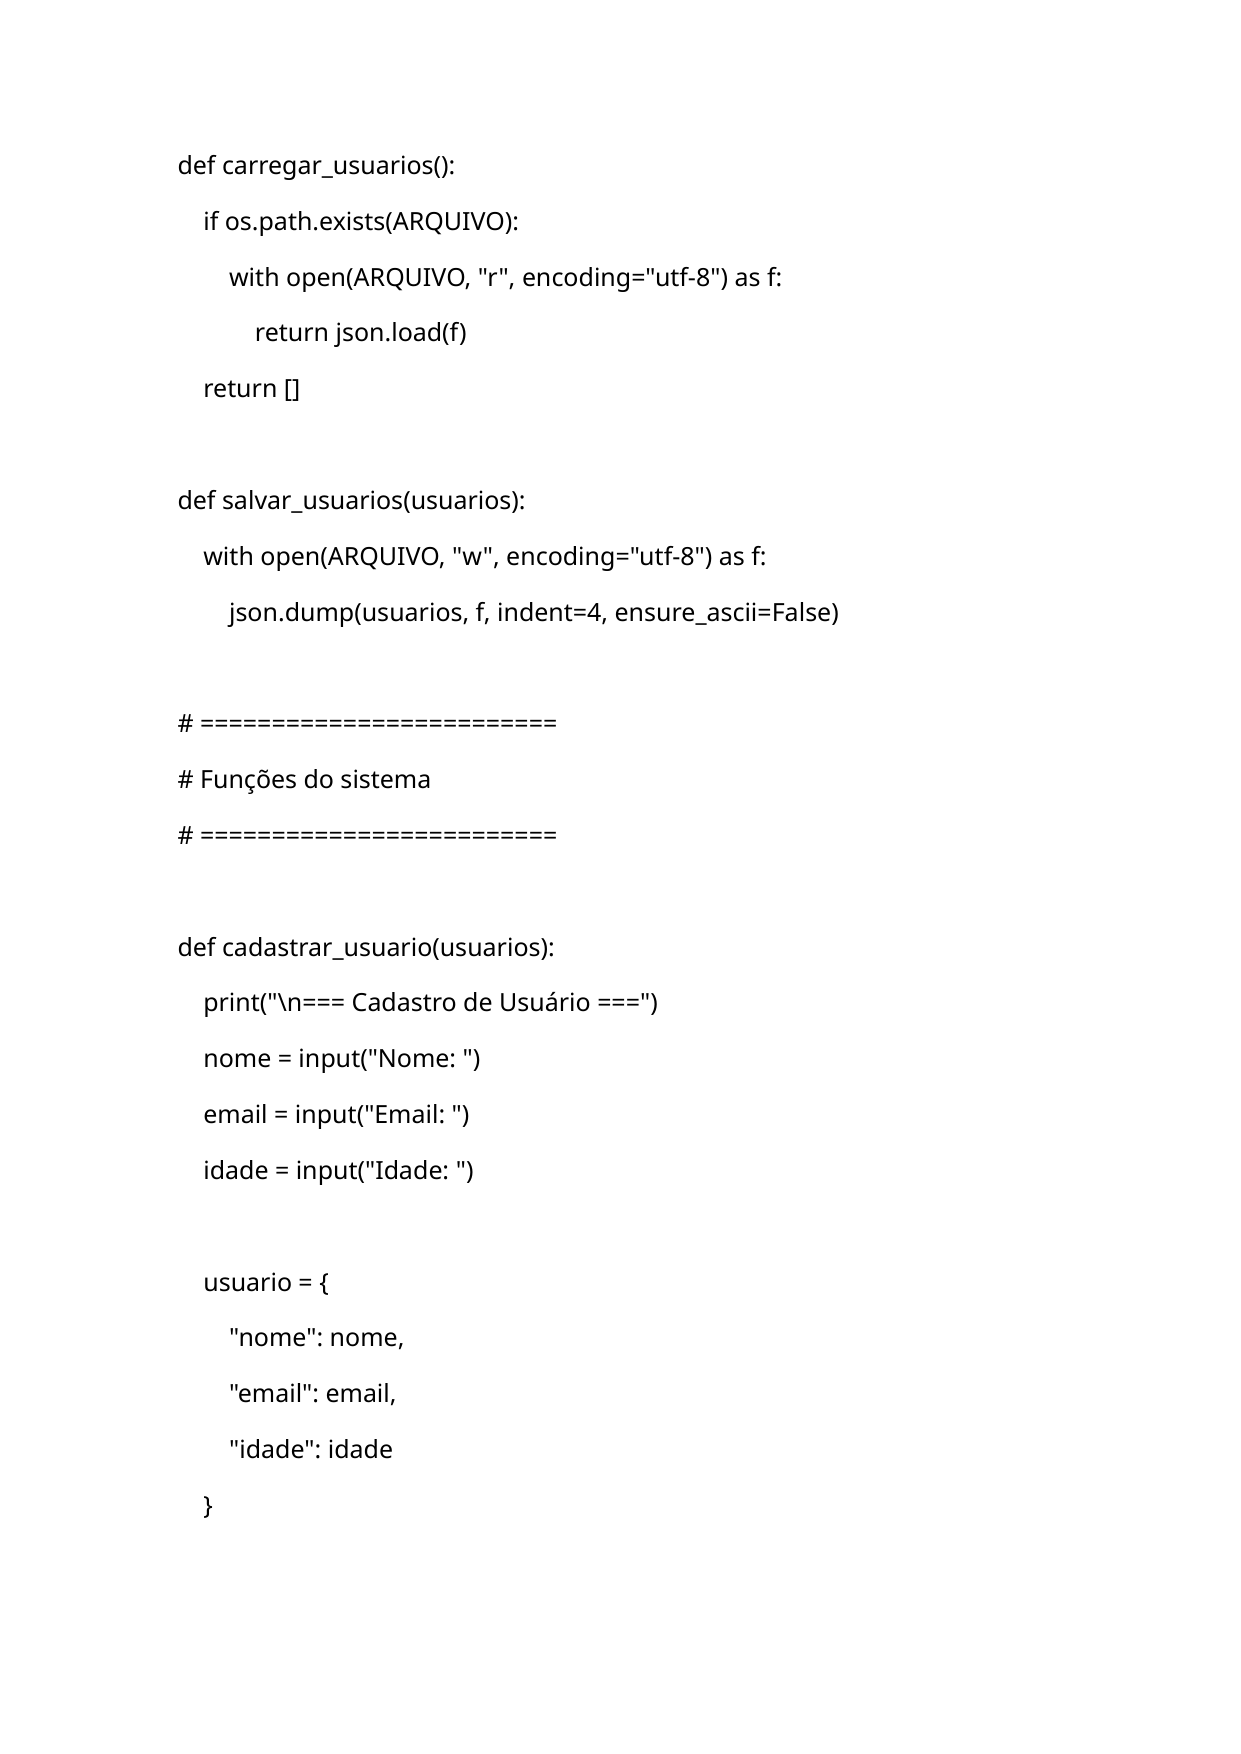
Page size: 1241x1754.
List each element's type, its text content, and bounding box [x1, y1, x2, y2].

text with open(ARQUIVO, "r", encoding="utf-8") as f: [177, 259, 1063, 293]
text def salvar_usuarios(usuarios): [177, 483, 1063, 517]
text "email": email, [177, 1376, 1063, 1410]
text usuario = { [177, 1264, 1063, 1298]
text # ========================= [177, 818, 1063, 852]
text idade = input("Idade: ") [177, 1153, 1063, 1187]
text print("\n=== Cadastro de Usuário ===") [177, 985, 1063, 1019]
text if os.path.exists(ARQUIVO): [177, 203, 1063, 237]
text return [] [177, 371, 1063, 405]
text json.dump(usuarios, f, indent=4, ensure_ascii=False) [177, 594, 1063, 628]
text } [177, 1488, 1063, 1522]
text return json.load(f) [177, 315, 1063, 349]
text def carregar_usuarios(): [177, 148, 1063, 182]
text email = input("Email: ") [177, 1097, 1063, 1131]
text "nome": nome, [177, 1320, 1063, 1354]
text "idade": idade [177, 1432, 1063, 1466]
text with open(ARQUIVO, "w", encoding="utf-8") as f: [177, 538, 1063, 572]
text def cadastrar_usuario(usuarios): [177, 929, 1063, 963]
text # Funções do sistema [177, 762, 1063, 796]
text nome = input("Nome: ") [177, 1041, 1063, 1075]
text # ========================= [177, 706, 1063, 740]
